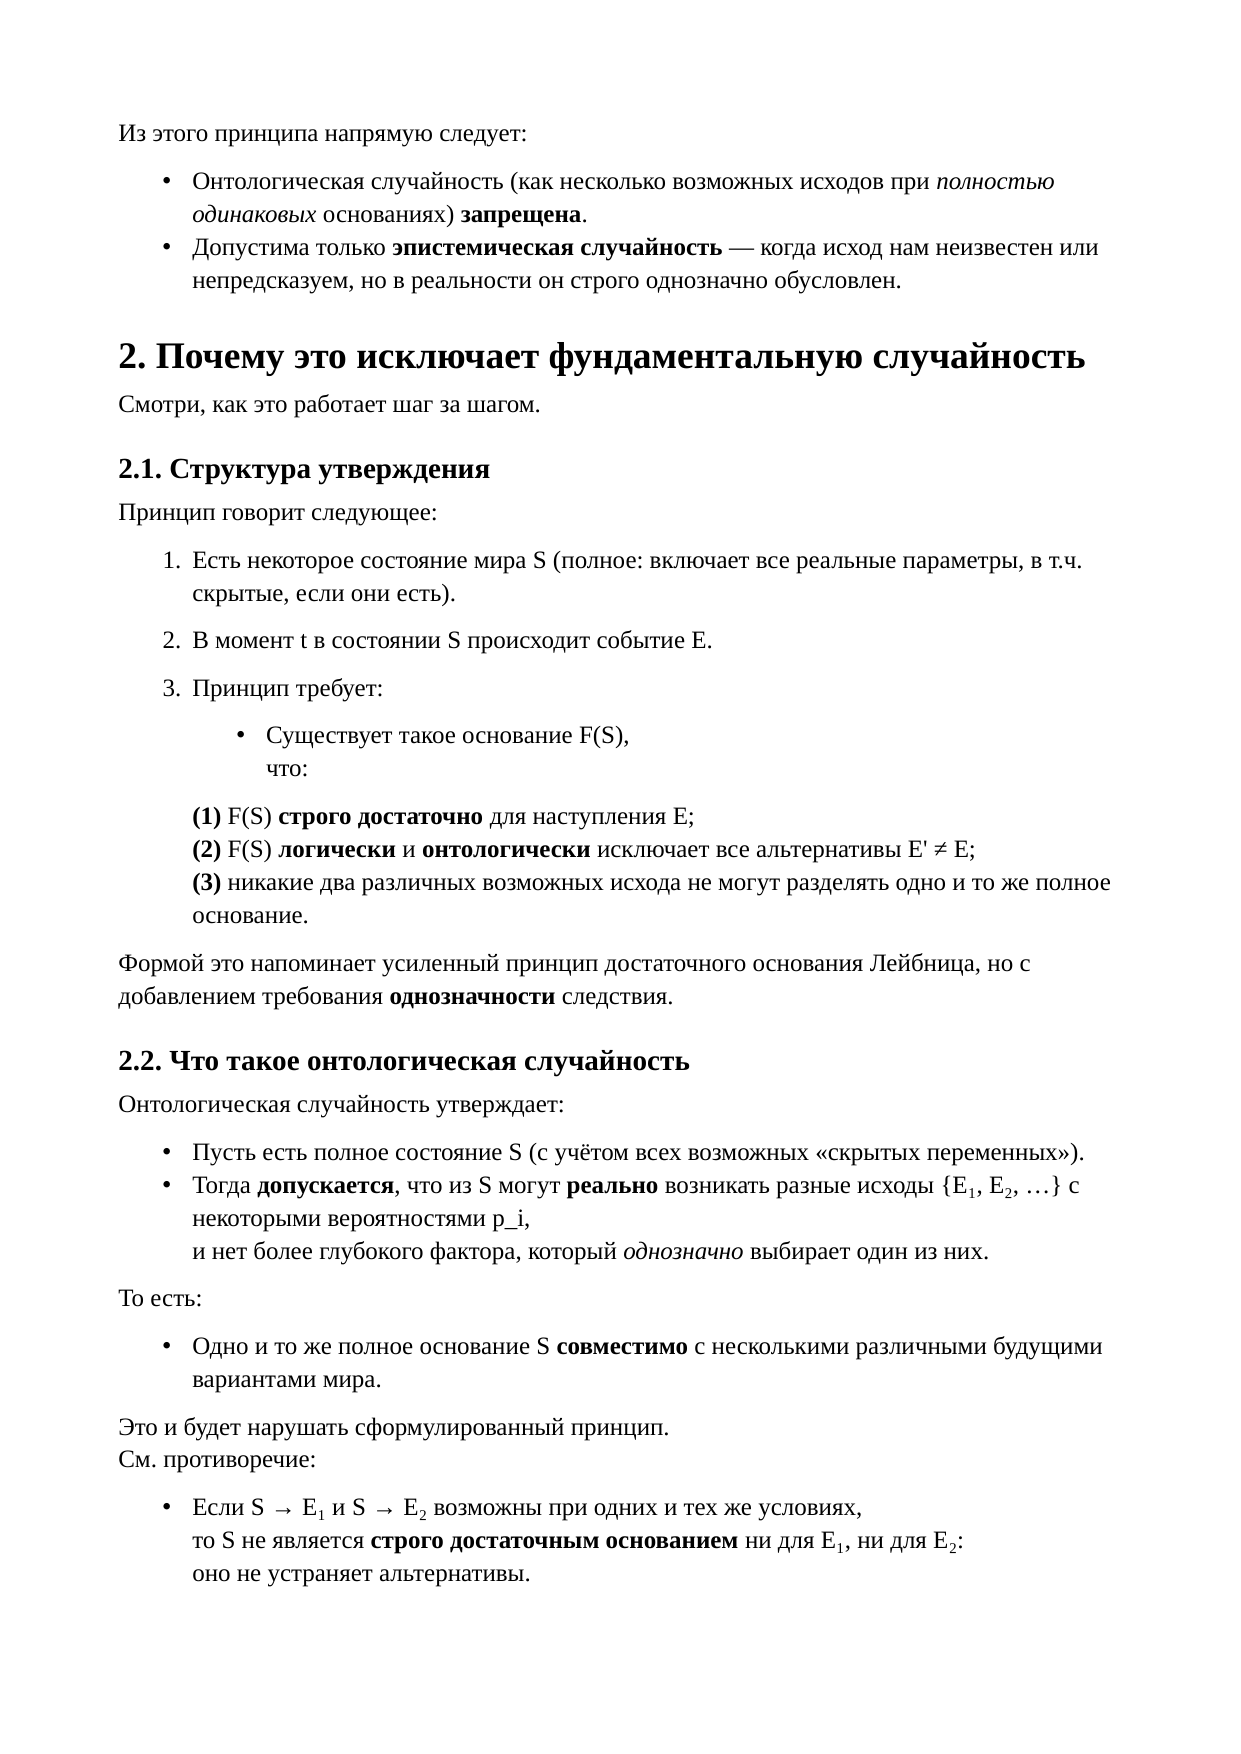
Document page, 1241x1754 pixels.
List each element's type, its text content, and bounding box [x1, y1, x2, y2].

subtitle 2.2. Что такое онтологическая случайность [118, 1043, 1122, 1077]
list Тогда допускается, что из S могут реально возникать разные исходы {E₁, E₂, …} c некоторыми вероятностями p_i, и нет более глубокого фактора, который однозначно выбирает один из них. [162, 1170, 1122, 1264]
text Принцип говорит следующее: [118, 497, 1122, 526]
list (1) F(S) строго достаточно для наступления E; (2) F(S) логически и онтологически исключает все альтернативы E' ≠ E; (3) никакие два различных возможных исхода не могут разделять одно и то же полное основание. [162, 801, 1122, 929]
text Из этого принципа напрямую следует: [118, 118, 1122, 147]
list Пусть есть полное состояние S (с учётом всех возможных «скрытых переменных»). [162, 1137, 1122, 1165]
list Допустима только эпистемическая случайность — когда исход нам неизвестен или непредсказуем, но в реальности он строго однозначно обусловлен. [162, 232, 1122, 293]
subtitle 2. Почему это исключает фундаментальную случайность [118, 333, 1122, 376]
list Одно и то же полное основание S совместимо с несколькими различными будущими вариантами мира. [162, 1331, 1122, 1393]
subtitle 2.1. Структура утверждения [118, 451, 1122, 484]
list Онтологическая случайность (как несколько возможных исходов при полностью одинаковых основаниях) запрещена. [162, 166, 1122, 227]
list Принцип требует: [162, 673, 1122, 702]
list Есть некоторое состояние мира S (полное: включает все реальные параметры, в т.ч. скрытые, если они есть). [162, 545, 1122, 606]
text То есть: [118, 1283, 1122, 1312]
list Существует такое основание F(S), что: [236, 721, 1122, 782]
text Это и будет нарушать сформулированный принцип. См. противоречие: [118, 1412, 1122, 1473]
text Онтологическая случайность утверждает: [118, 1089, 1122, 1118]
list Если S → E₁ и S → E₂ возможны при одних и тех же условиях, то S не является строго достаточным основанием ни для E₁, ни для E₂: оно не устраняет альтернативы. [162, 1492, 1122, 1587]
list В момент t в состоянии S происходит событие E. [162, 625, 1122, 654]
text Смотри, как это работает шаг за шагом. [118, 389, 1122, 418]
text Формой это напоминает усиленный принцип достаточного основания Лейбница, но с добавлением требования однозначности следствия. [118, 948, 1122, 1009]
